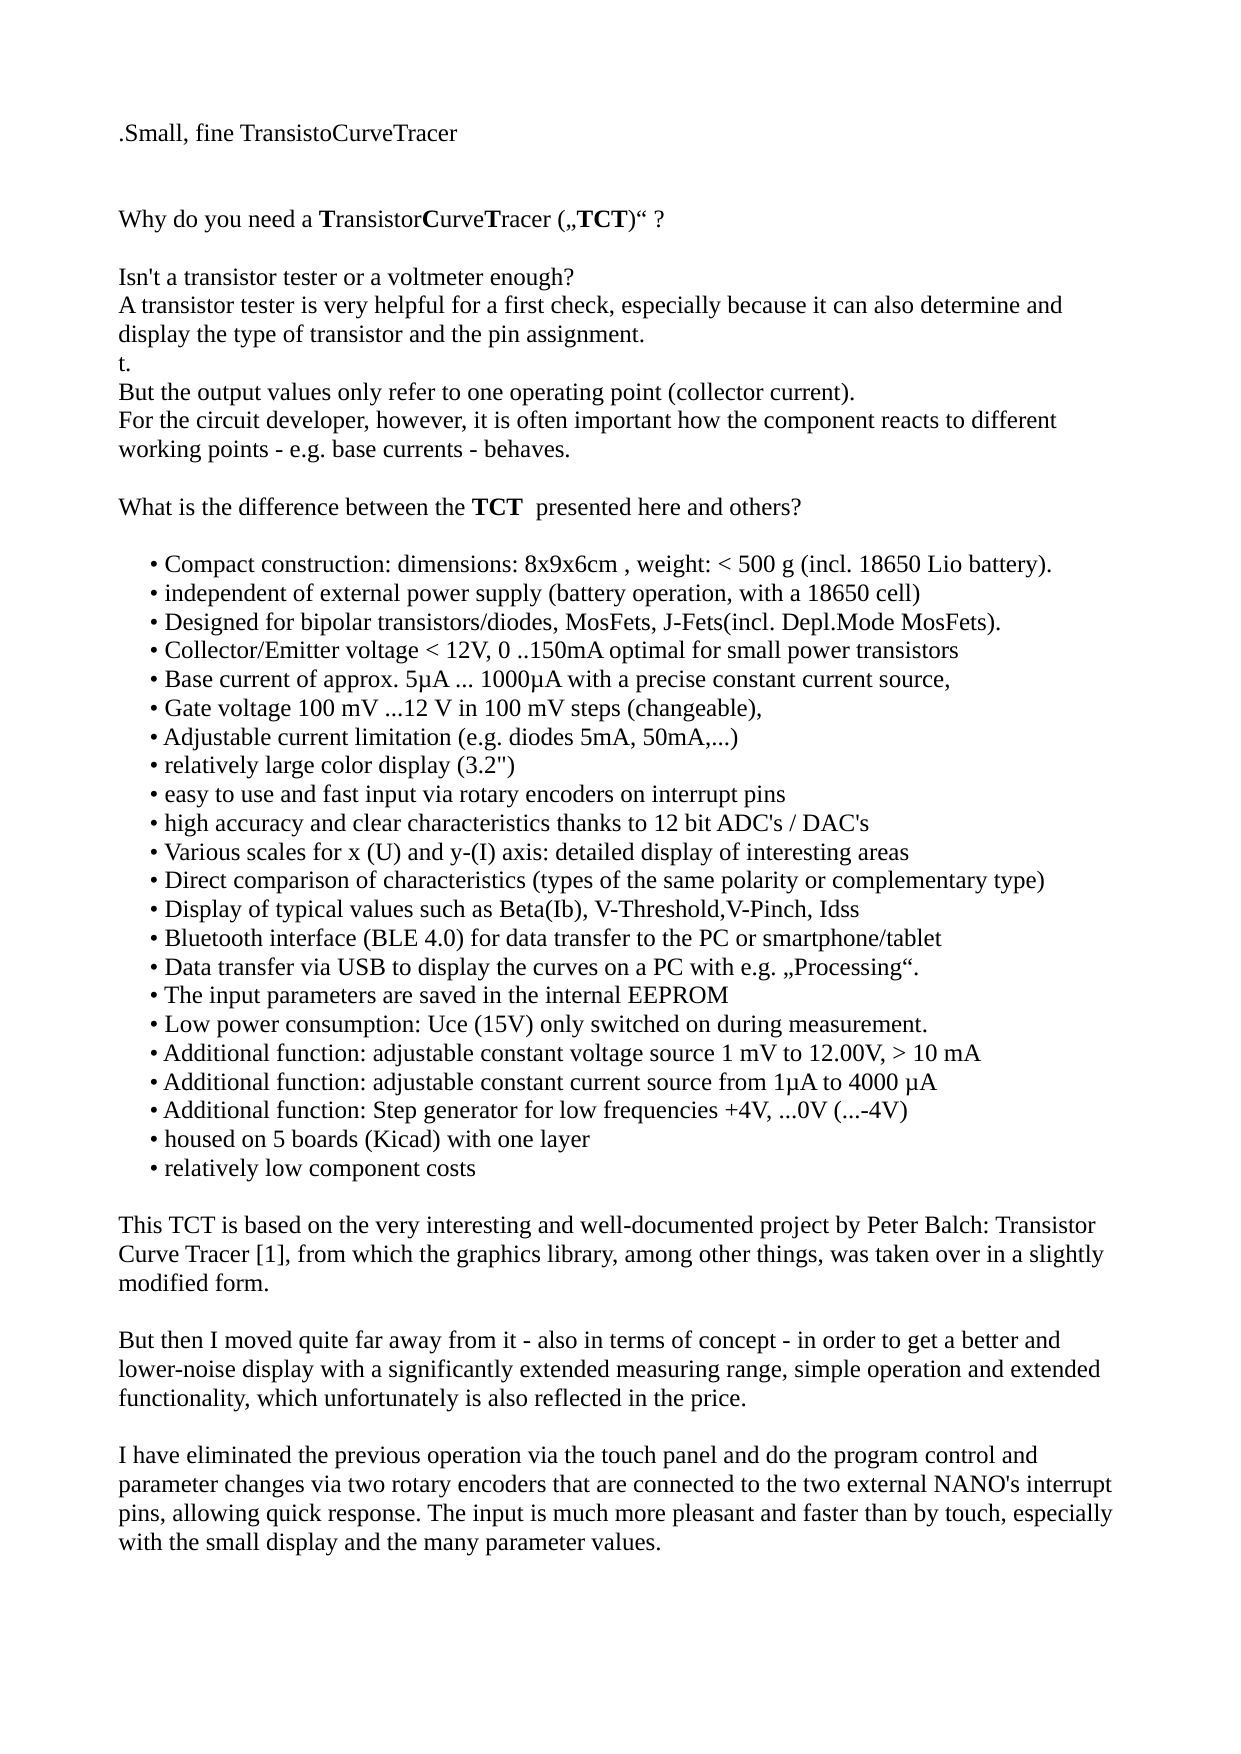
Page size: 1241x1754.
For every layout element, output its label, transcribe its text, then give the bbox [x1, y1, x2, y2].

text • Gate voltage 100 mV ...12 V in 100 mV steps (changeable), [118, 693, 1122, 722]
text • Designed for bipolar transistors/diodes, MosFets, J-Fets(incl. Depl.Mode MosFets). [118, 607, 1122, 636]
text • The input parameters are saved in the internal EEPROM [118, 981, 1122, 1009]
text • independent of external power supply (battery operation, with a 18650 cell) [118, 578, 1122, 607]
text • Bluetooth interface (BLE 4.0) for data transfer to the PC or smartphone/tablet [118, 923, 1122, 952]
text • Data transfer via USB to display the curves on a PC with e.g. „Processing“. [118, 952, 1122, 981]
text For the circuit developer, however, it is often important how the component reacts to different [118, 406, 1122, 434]
text This TCT is based on the very interesting and well-documented project by Peter Balch: Transistor Curve Tracer [1], from which the graphics library, among other things, was taken over in a slightly modified form. [118, 1211, 1122, 1297]
text • Low power consumption: Uce (15V) only switched on during measurement. [118, 1009, 1122, 1038]
text • Additional function: adjustable constant current source from 1µA to 4000 µA [118, 1067, 1122, 1096]
text working points - e.g. base currents - behaves. [118, 434, 1122, 463]
text • Various scales for x (U) and y-(I) axis: detailed display of interesting areas [118, 837, 1122, 866]
text • Display of typical values such as Beta(Ib), V-Threshold,V-Pinch, Idss [118, 894, 1122, 923]
text • housed on 5 boards (Kicad) with one layer [118, 1124, 1122, 1153]
text • relatively low component costs [118, 1153, 1122, 1182]
text • Additional function: Step generator for low frequencies +4V, ...0V (...-4V) [118, 1096, 1122, 1124]
text • Compact construction: dimensions: 8x9x6cm , weight: < 500 g (incl. 18650 Lio battery). [118, 549, 1122, 578]
text • Base current of approx. 5µA ... 1000µA with a precise constant current source, [118, 664, 1122, 693]
text • relatively large color display (3.2") [118, 751, 1122, 779]
text Isn't a transistor tester or a voltmeter enough? [118, 262, 1122, 291]
text I have eliminated the previous operation via the touch panel and do the program control and parameter changes via two rotary encoders that are connected to the two external NANO's interrupt pins, allowing quick response. The input is much more pleasant and faster than by touch, especially with the small display and the many parameter values. [118, 1441, 1122, 1556]
text t. [118, 348, 1122, 377]
text • high accuracy and clear characteristics thanks to 12 bit ADC's / DAC's [118, 808, 1122, 837]
text Why do you need a TransistorCurveTracer („TCT)“ ? [118, 204, 1122, 233]
text • Direct comparison of characteristics (types of the same polarity or complementary type) [118, 866, 1122, 894]
text But then I moved quite far away from it - also in terms of concept - in order to get a better and lower-noise display with a significantly extended measuring range, simple operation and extended functionality, which unfortunately is also reflected in the price. [118, 1326, 1122, 1412]
text What is the difference between the TCT presented here and others? [118, 492, 1122, 521]
text A transistor tester is very helpful for a first check, especially because it can also determine and display the type of transistor and the pin assignment. [118, 291, 1122, 348]
text • Adjustable current limitation (e.g. diodes 5mA, 50mA,...) [118, 722, 1122, 751]
text But the output values only refer to one operating point (collector current). [118, 377, 1122, 406]
text • Additional function: adjustable constant voltage source 1 mV to 12.00V, > 10 mA [118, 1038, 1122, 1067]
text .Small, fine TransistoCurveTracer [118, 118, 1122, 147]
text • Collector/Emitter voltage < 12V, 0 ..150mA optimal for small power transistors [118, 636, 1122, 664]
text • easy to use and fast input via rotary encoders on interrupt pins [118, 779, 1122, 808]
